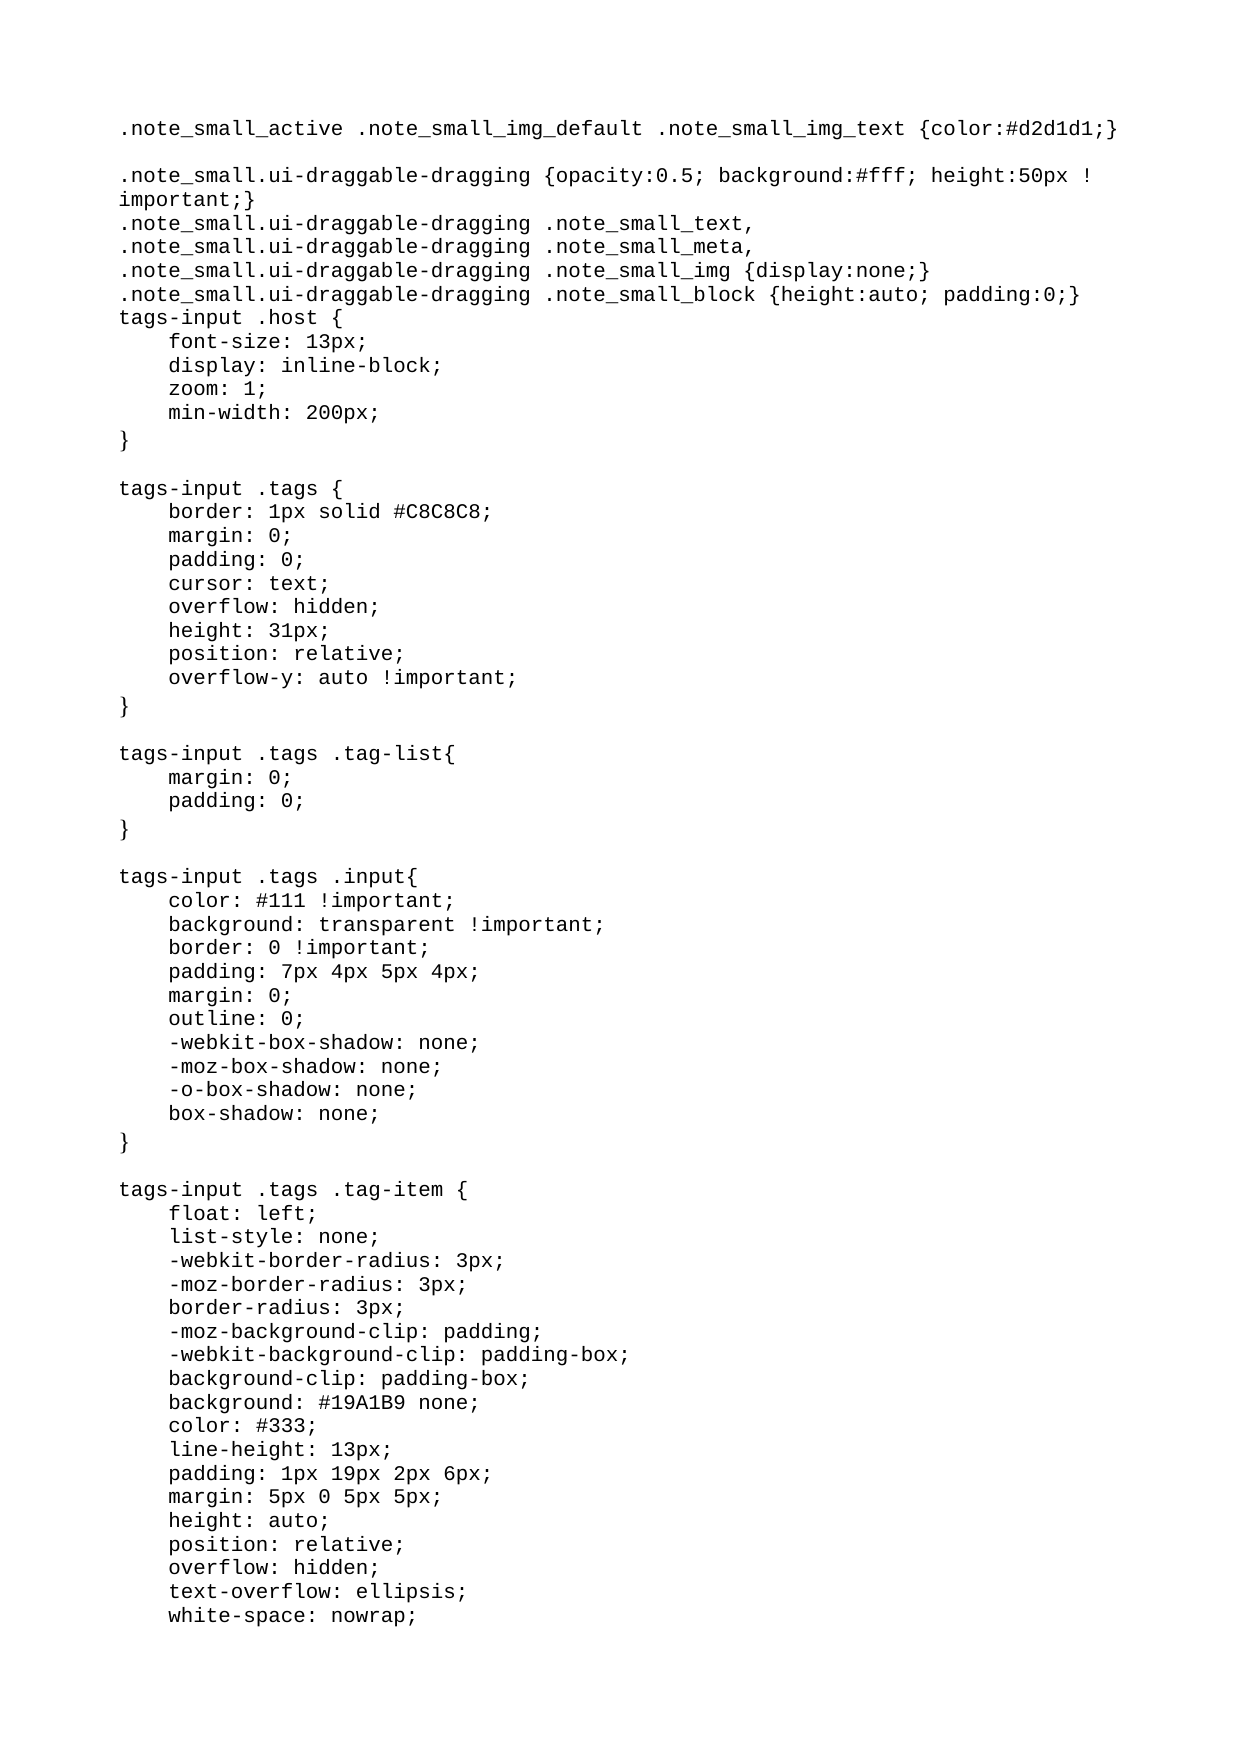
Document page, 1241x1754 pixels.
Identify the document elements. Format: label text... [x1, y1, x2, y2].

text background-clip: padding-box; [118, 1368, 1122, 1392]
text .note_small.ui-draggable-dragging .note_small_block {height:auto; padding:0;} [118, 284, 1122, 307]
text position: relative; [118, 1534, 1122, 1557]
text color: #111 !important; [118, 890, 1122, 914]
text height: 31px; [118, 620, 1122, 643]
text padding: 0; [118, 549, 1122, 572]
text } [118, 814, 1122, 843]
text -moz-background-clip: padding; [118, 1321, 1122, 1344]
text margin: 0; [118, 525, 1122, 549]
text padding: 0; [118, 790, 1122, 814]
text -moz-box-shadow: none; [118, 1056, 1122, 1079]
text tags-input .tags .tag-item { [118, 1179, 1122, 1203]
text height: auto; [118, 1510, 1122, 1534]
text float: left; [118, 1203, 1122, 1226]
text margin: 0; [118, 985, 1122, 1008]
text tags-input .tags { [118, 478, 1122, 502]
text list-style: none; [118, 1226, 1122, 1250]
text background: transparent !important; [118, 914, 1122, 937]
text position: relative; [118, 643, 1122, 667]
text cursor: text; [118, 572, 1122, 596]
text .note_small_active .note_small_img_default .note_small_img_text {color:#d2d1d1;} [118, 118, 1122, 142]
text overflow-y: auto !important; [118, 667, 1122, 691]
text overflow: hidden; [118, 596, 1122, 620]
text tags-input .tags .input{ [118, 866, 1122, 890]
text tags-input .tags .tag-list{ [118, 743, 1122, 767]
text white-space: nowrap; [118, 1604, 1122, 1628]
text zoom: 1; [118, 378, 1122, 402]
text margin: 0; [118, 767, 1122, 790]
text text-overflow: ellipsis; [118, 1581, 1122, 1604]
text font-size: 13px; [118, 331, 1122, 354]
text border: 0 !important; [118, 937, 1122, 961]
text tags-input .host { [118, 307, 1122, 331]
text -webkit-background-clip: padding-box; [118, 1344, 1122, 1368]
text .note_small.ui-draggable-dragging .note_small_meta, [118, 236, 1122, 260]
text outline: 0; [118, 1008, 1122, 1032]
text -moz-border-radius: 3px; [118, 1273, 1122, 1297]
text border-radius: 3px; [118, 1297, 1122, 1321]
text box-shadow: none; [118, 1103, 1122, 1127]
text -webkit-border-radius: 3px; [118, 1250, 1122, 1273]
text padding: 7px 4px 5px 4px; [118, 961, 1122, 985]
text .note_small.ui-draggable-dragging .note_small_text, [118, 213, 1122, 236]
text overflow: hidden; [118, 1557, 1122, 1581]
text } [118, 691, 1122, 719]
text -o-box-shadow: none; [118, 1079, 1122, 1103]
text display: inline-block; [118, 354, 1122, 378]
text margin: 5px 0 5px 5px; [118, 1486, 1122, 1510]
text line-height: 13px; [118, 1439, 1122, 1463]
text .note_small.ui-draggable-dragging {opacity:0.5; background:#fff; height:50px !important;} [118, 165, 1122, 213]
text border: 1px solid #C8C8C8; [118, 502, 1122, 525]
text } [118, 426, 1122, 454]
text min-width: 200px; [118, 402, 1122, 426]
text } [118, 1127, 1122, 1155]
text -webkit-box-shadow: none; [118, 1032, 1122, 1056]
text color: #333; [118, 1415, 1122, 1439]
text padding: 1px 19px 2px 6px; [118, 1463, 1122, 1486]
text background: #19A1B9 none; [118, 1392, 1122, 1415]
text .note_small.ui-draggable-dragging .note_small_img {display:none;} [118, 260, 1122, 284]
